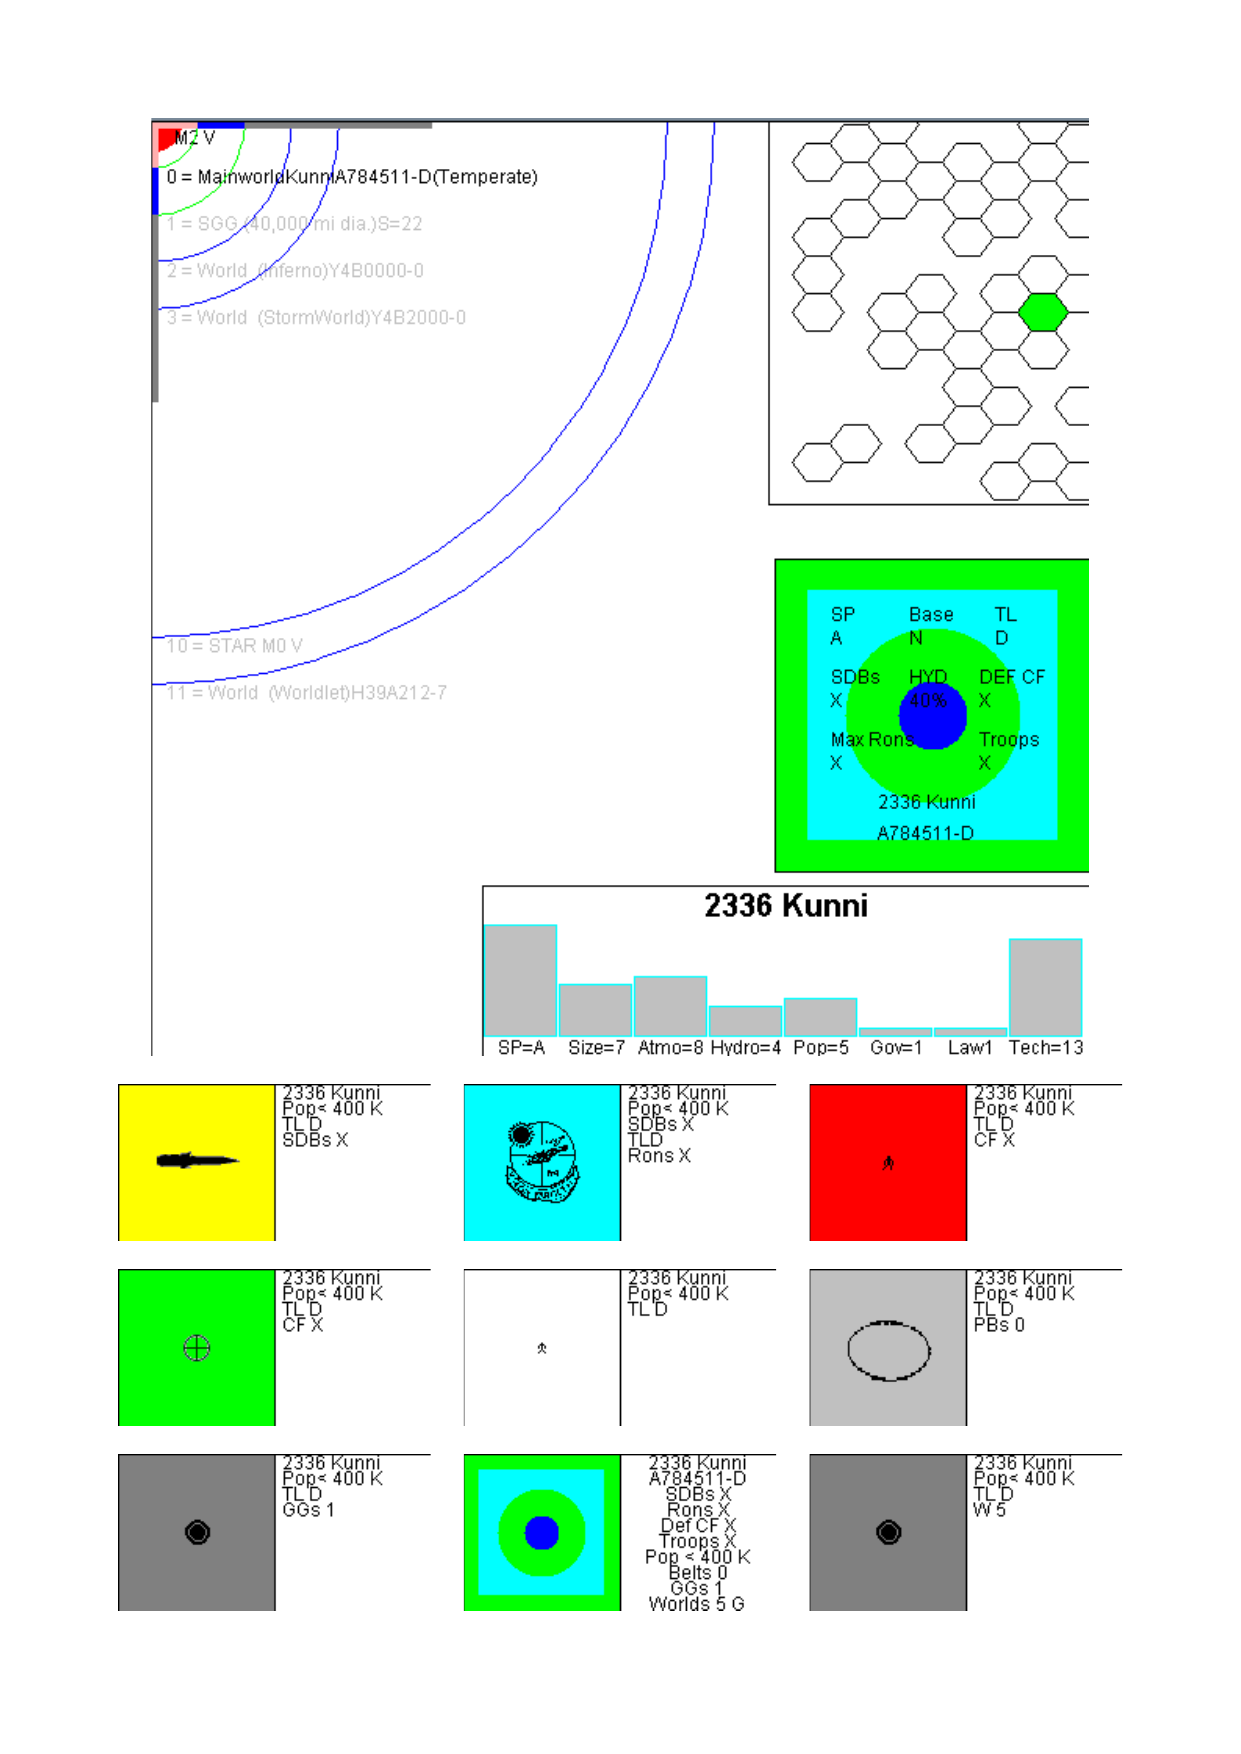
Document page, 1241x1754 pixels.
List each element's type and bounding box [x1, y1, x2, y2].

picture [463, 1084, 777, 1241]
picture [463, 1269, 777, 1426]
picture [118, 1084, 431, 1241]
picture [151, 118, 1089, 1056]
picture [809, 1084, 1123, 1241]
picture [118, 1269, 431, 1426]
picture [809, 1454, 1123, 1611]
picture [118, 1454, 431, 1611]
picture [809, 1269, 1123, 1426]
picture [463, 1454, 777, 1611]
